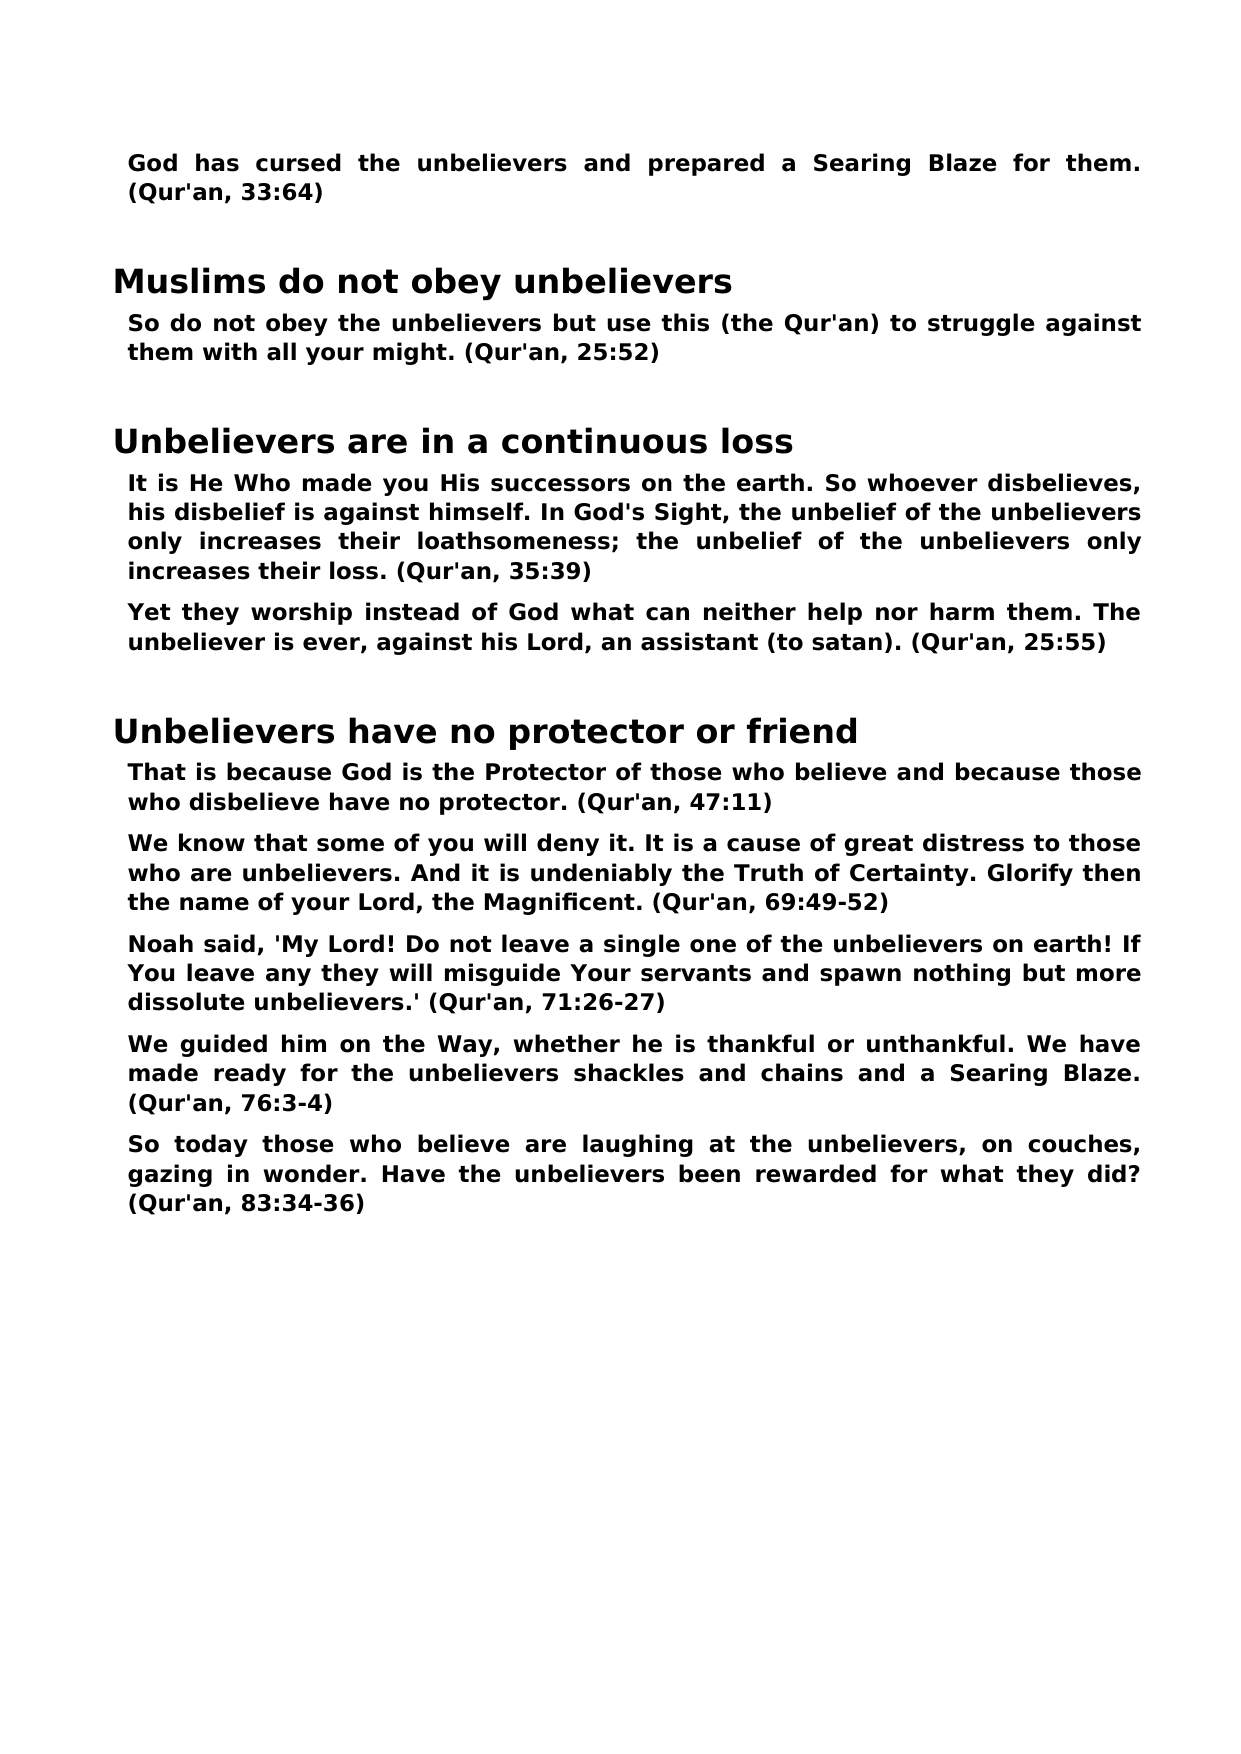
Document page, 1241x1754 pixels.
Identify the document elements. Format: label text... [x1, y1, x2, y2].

text We know that some of you will deny it. It is a cause of great distress to those who are unbelievers. And it is undeniably the Truth of Certainty. Glorify then the name of your Lord, the Magnificent. (Qur'an, 69:49-52) [127, 831, 1143, 916]
text God has cursed the unbelievers and prepared a Searing Blaze for them. (Qur'an, 33:64) [127, 150, 1143, 206]
text Yet they worship instead of God what can neither help nor harm them. The unbeliever is ever, against his Lord, an assistant (to satan). (Qur'an, 25:55) [127, 599, 1143, 656]
subtitle Unbelievers have no protector or friend [112, 712, 1165, 751]
text It is He Who made you His successors on the earth. So whoever disbelieves, his disbelief is against himself. In God's Sight, the unbelief of the unbelievers only increases their loathsomeness; the unbelief of the unbelievers only increases their loss. (Qur'an, 35:39) [127, 470, 1143, 584]
text Noah said, 'My Lord! Do not leave a single one of the unbelievers on earth! If You leave any they will misguide Your servants and spawn nothing but more dissolute unbelievers.' (Qur'an, 71:26-27) [127, 931, 1143, 1016]
subtitle Unbelievers are in a continuous loss [112, 423, 1165, 462]
subtitle Muslims do not obey unbelievers [112, 263, 1165, 302]
text That is because God is the Protector of those who believe and because those who disbelieve have no protector. (Qur'an, 47:11) [127, 759, 1143, 816]
text We guided him on the Way, whether he is thankful or unthankful. We have made ready for the unbelievers shackles and chains and a Searing Blaze. (Qur'an, 76:3-4) [127, 1031, 1143, 1116]
text So today those who believe are laughing at the unbelievers, on couches, gazing in wonder. Have the unbelievers been rewarded for what they did? (Qur'an, 83:34-36) [127, 1132, 1143, 1217]
text So do not obey the unbelievers but use this (the Qur'an) to struggle against them with all your might. (Qur'an, 25:52) [127, 310, 1143, 366]
